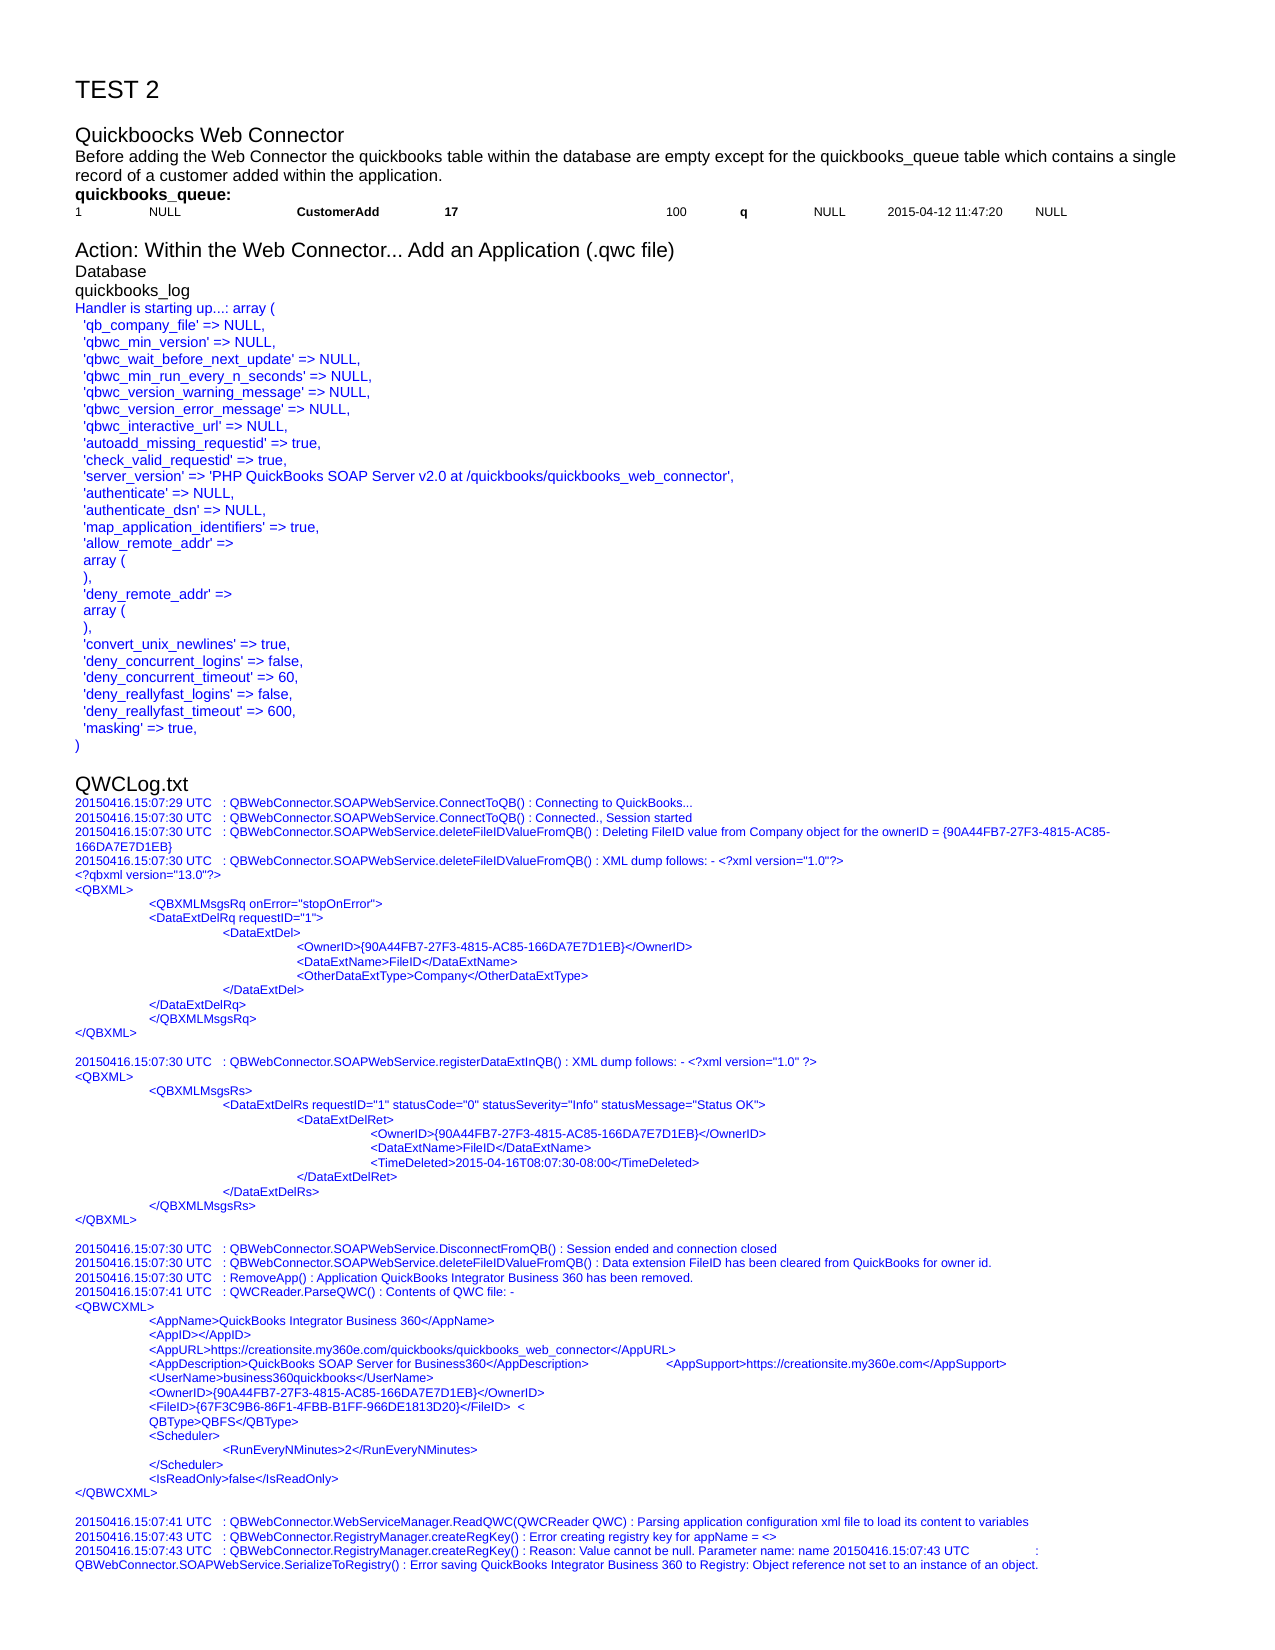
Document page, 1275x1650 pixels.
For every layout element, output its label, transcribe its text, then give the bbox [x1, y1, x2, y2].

text 'check_valid_requestid' => true, [75, 451, 1201, 468]
text Handler is starting up...: array ( [75, 300, 1201, 317]
text </QBXML> [75, 1213, 1201, 1227]
text <OwnerID>{90A44FB7-27F3-4815-AC85-166DA7E7D1EB}</OwnerID> [75, 1386, 1201, 1400]
text QWCLog.txt [75, 772, 1201, 796]
text 'qb_company_file' => NULL, [75, 317, 1201, 334]
text <TimeDeleted>2015-04-16T08:07:30-08:00</TimeDeleted> [75, 1156, 1201, 1170]
text 'deny_concurrent_timeout' => 60, [75, 669, 1201, 686]
text <QBXMLMsgsRs> [75, 1084, 1201, 1098]
text 20150416.15:07:30 UTC : QBWebConnector.SOAPWebService.DisconnectFromQB() : Session ended and connection closed [75, 1242, 1201, 1256]
text <OtherDataExtType>Company</OtherDataExtType> [75, 969, 1201, 983]
text </QBXMLMsgsRq> [75, 1012, 1201, 1026]
text 'map_application_identifiers' => true, [75, 518, 1201, 535]
text <DataExtDel> [75, 926, 1201, 940]
text Before adding the Web Connector the quickbooks table within the database are empty except for the quickbooks_queue table which contains a single record of a customer added within the application. [75, 147, 1201, 185]
text 20150416.15:07:30 UTC : RemoveApp() : Application QuickBooks Integrator Business 360 has been removed. [75, 1271, 1201, 1285]
text </DataExtDel> [75, 983, 1201, 997]
text <AppID></AppID> [75, 1328, 1201, 1342]
text array ( [75, 552, 1201, 568]
text 20150416.15:07:30 UTC : QBWebConnector.SOAPWebService.deleteFileIDValueFromQB() : Data extension FileID has been cleared from QuickBooks for owner id. [75, 1256, 1201, 1271]
text 20150416.15:07:30 UTC : QBWebConnector.SOAPWebService.deleteFileIDValueFromQB() : XML dump follows: - <?xml version="1.0"?> [75, 854, 1201, 868]
text 20150416.15:07:41 UTC : QWCReader.ParseQWC() : Contents of QWC file: - [75, 1285, 1201, 1299]
text 'allow_remote_addr' => [75, 535, 1201, 552]
text <QBWCXML> [75, 1299, 1201, 1314]
text 'qbwc_wait_before_next_update' => NULL, [75, 351, 1201, 367]
text </Scheduler> [75, 1457, 1201, 1472]
text 20150416.15:07:41 UTC : QBWebConnector.WebServiceManager.ReadQWC(QWCReader QWC) : Parsing application configuration xml file to load its content to variables [75, 1515, 1201, 1529]
text 20150416.15:07:43 UTC : QBWebConnector.RegistryManager.createRegKey() : Reason: Value cannot be null. Parameter name: name 20150416.15:07:43 UTC : QBWebConnector.SOAPWebService.SerializeToRegistry() : Error saving QuickBooks Integrator Business 360 to Registry: Object reference not set to an instance of an object. [75, 1544, 1201, 1572]
text 'qbwc_version_warning_message' => NULL, [75, 384, 1201, 401]
text <DataExtName>FileID</DataExtName> [75, 954, 1201, 969]
text Database [75, 262, 1201, 281]
text <RunEveryNMinutes>2</RunEveryNMinutes> [75, 1443, 1201, 1457]
text </DataExtDelRq> [75, 997, 1201, 1012]
text 'deny_concurrent_logins' => false, [75, 652, 1201, 669]
text 'convert_unix_newlines' => true, [75, 636, 1201, 652]
text 'qbwc_min_run_every_n_seconds' => NULL, [75, 367, 1201, 384]
text 'server_version' => 'PHP QuickBooks SOAP Server v2.0 at /quickbooks/quickbooks_web_connector', [75, 468, 1201, 485]
text <OwnerID>{90A44FB7-27F3-4815-AC85-166DA7E7D1EB}</OwnerID> [75, 940, 1201, 954]
text <?qbxml version="13.0"?> [75, 868, 1201, 882]
text </QBXML> [75, 1026, 1201, 1041]
text <AppDescription>QuickBooks SOAP Server for Business360</AppDescription> <AppSupport>https://creationsite.my360e.com</AppSupport> [75, 1357, 1201, 1371]
text <OwnerID>{90A44FB7-27F3-4815-AC85-166DA7E7D1EB}</OwnerID> [75, 1127, 1201, 1141]
text QBType>QBFS</QBType> [75, 1414, 1201, 1429]
text 'authenticate' => NULL, [75, 485, 1201, 501]
text 20150416.15:07:30 UTC : QBWebConnector.SOAPWebService.deleteFileIDValueFromQB() : Deleting FileID value from Company object for the ownerID = {90A44FB7-27F3-4815-AC85-166DA7E7D1EB} [75, 825, 1201, 854]
text </QBXMLMsgsRs> [75, 1199, 1201, 1213]
text 20150416.15:07:30 UTC : QBWebConnector.SOAPWebService.registerDataExtInQB() : XML dump follows: - <?xml version="1.0" ?> [75, 1055, 1201, 1069]
text quickbooks_log [75, 281, 1201, 300]
text <DataExtDelRq requestID="1"> [75, 911, 1201, 926]
text ), [75, 568, 1201, 585]
text <IsReadOnly>false</IsReadOnly> [75, 1472, 1201, 1486]
text </DataExtDelRet> [75, 1170, 1201, 1184]
text 'deny_reallyfast_timeout' => 600, [75, 703, 1201, 719]
text <QBXML> [75, 1069, 1201, 1084]
text <QBXMLMsgsRq onError="stopOnError"> [75, 897, 1201, 911]
text Action: Within the Web Connector... Add an Application (.qwc file) [75, 238, 1201, 262]
text <Scheduler> [75, 1429, 1201, 1443]
text 'autoadd_missing_requestid' => true, [75, 434, 1201, 451]
text 'qbwc_version_error_message' => NULL, [75, 401, 1201, 418]
text 20150416.15:07:43 UTC : QBWebConnector.RegistryManager.createRegKey() : Error creating registry key for appName = <> [75, 1529, 1201, 1544]
text <AppURL>https://creationsite.my360e.com/quickbooks/quickbooks_web_connector</AppURL> [75, 1342, 1201, 1357]
text 'deny_reallyfast_logins' => false, [75, 686, 1201, 703]
text 'qbwc_min_version' => NULL, [75, 334, 1201, 351]
text <DataExtDelRet> [75, 1112, 1201, 1127]
text <DataExtDelRs requestID="1" statusCode="0" statusSeverity="Info" statusMessage="Status OK"> [75, 1098, 1201, 1112]
text 20150416.15:07:29 UTC : QBWebConnector.SOAPWebService.ConnectToQB() : Connecting to QuickBooks... [75, 796, 1201, 811]
text TEST 2 [75, 75, 1201, 104]
text quickbooks_queue: [75, 185, 1201, 204]
text <AppName>QuickBooks Integrator Business 360</AppName> [75, 1314, 1201, 1328]
text <FileID>{67F3C9B6-86F1-4FBB-B1FF-966DE1813D20}</FileID> < [75, 1400, 1201, 1414]
text 1 NULL CustomerAdd 17 100 q NULL 2015-04-12 11:47:20 NULL [75, 204, 1201, 219]
text Quickboocks Web Connector [75, 123, 1201, 147]
text <DataExtName>FileID</DataExtName> [75, 1141, 1201, 1156]
text <QBXML> [75, 882, 1201, 897]
text 'qbwc_interactive_url' => NULL, [75, 418, 1201, 434]
text ), [75, 619, 1201, 636]
text 'authenticate_dsn' => NULL, [75, 501, 1201, 518]
text </QBWCXML> [75, 1486, 1201, 1501]
text 'masking' => true, [75, 719, 1201, 736]
text array ( [75, 602, 1201, 619]
text <UserName>business360quickbooks</UserName> [75, 1371, 1201, 1386]
text ) [75, 736, 1201, 753]
text 20150416.15:07:30 UTC : QBWebConnector.SOAPWebService.ConnectToQB() : Connected., Session started [75, 811, 1201, 825]
text </DataExtDelRs> [75, 1184, 1201, 1199]
text 'deny_remote_addr' => [75, 585, 1201, 602]
